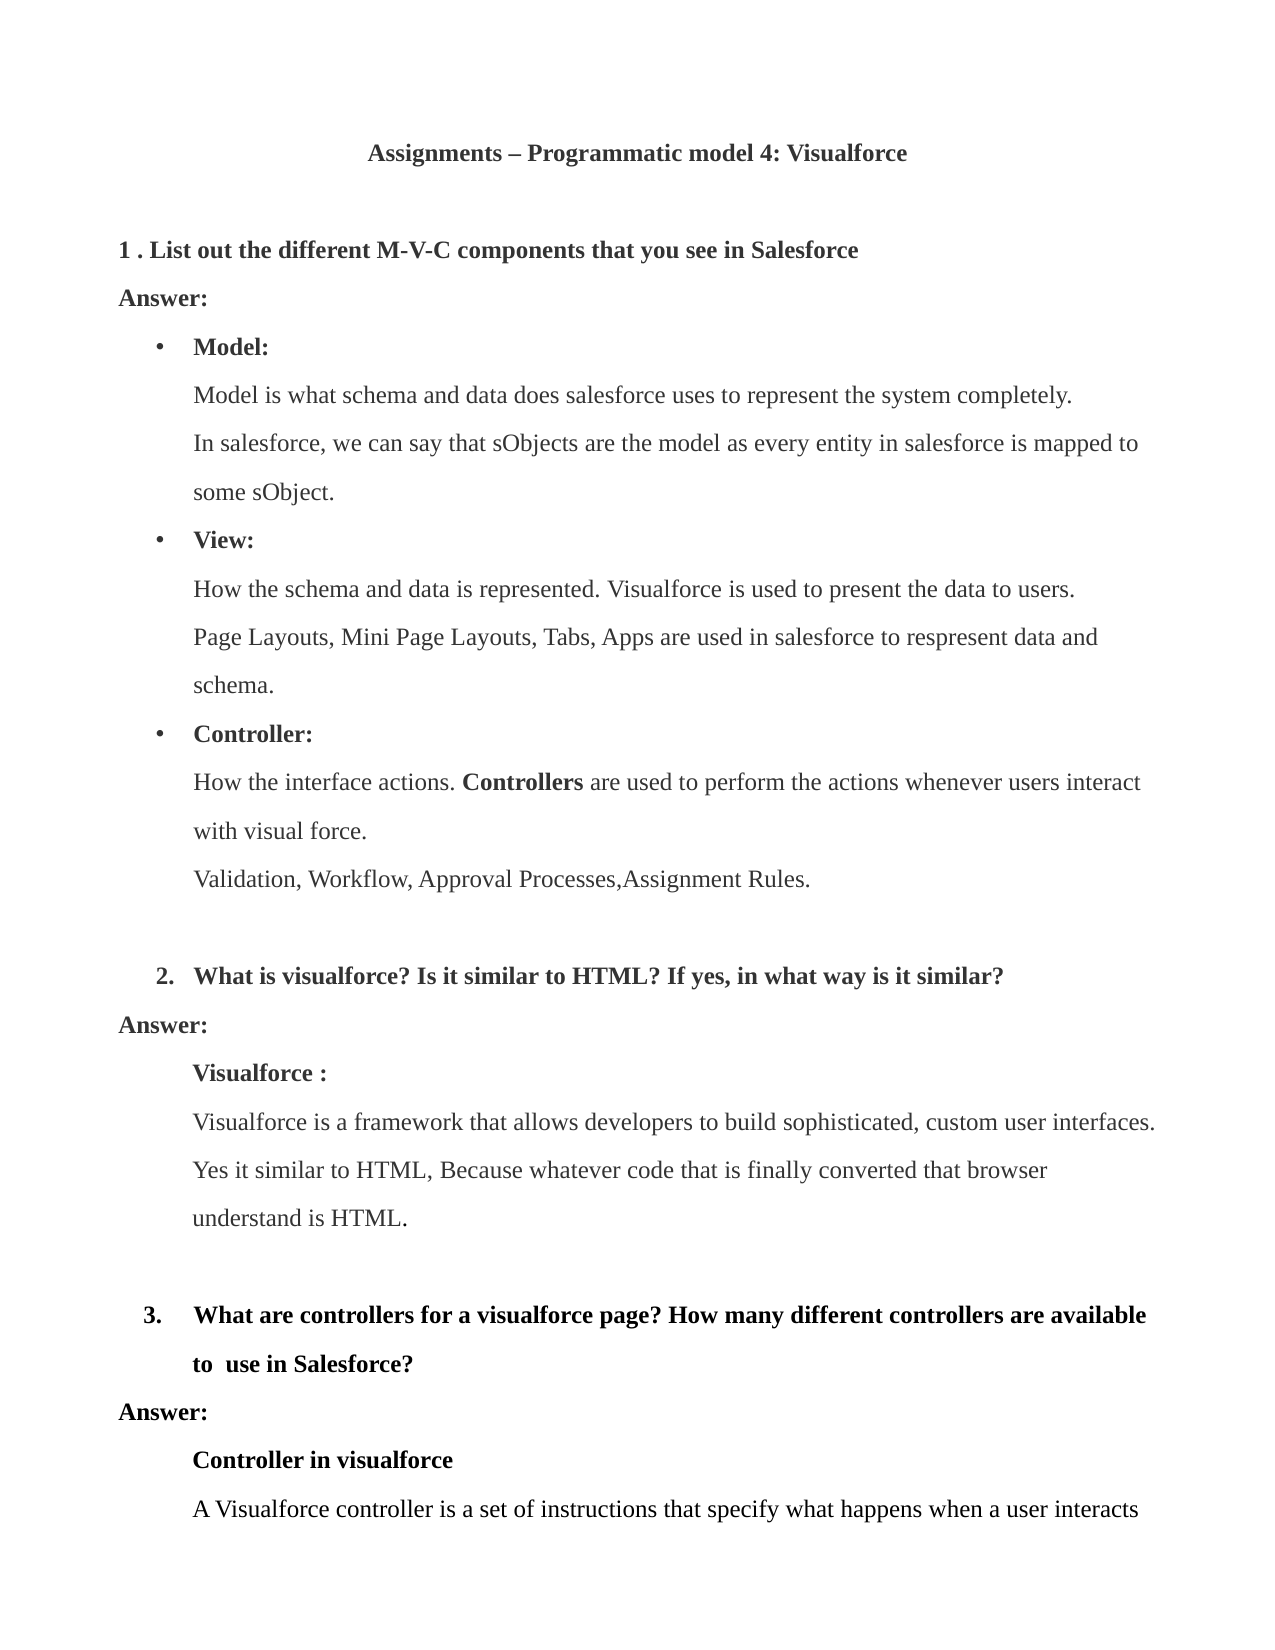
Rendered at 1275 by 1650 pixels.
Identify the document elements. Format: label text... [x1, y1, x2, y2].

list Validation, Workflow, Approval Processes,Assignment Rules. [156, 845, 1157, 893]
list Model: [156, 312, 1157, 360]
list How the interface actions. Controllers are used to perform the actions whenever users interact with visual force. [156, 748, 1157, 845]
list In salesforce, we can say that sObjects are the model as every entity in salesforce is mapped to some sObject. [156, 409, 1157, 506]
list Controller: [156, 699, 1157, 748]
list Model is what schema and data does salesforce uses to represent the system completely. [156, 360, 1157, 409]
text A Visualforce controller is a set of instructions that specify what happens when a user interacts [118, 1474, 1157, 1523]
text 1 . List out the different M-V-C components that you see in Salesforce [118, 215, 1157, 263]
list What is visualforce? Is it similar to HTML? If yes, in what way is it similar? [156, 942, 1157, 990]
text 3. What are controllers for a visualforce page? How many different controllers are available to use in Salesforce? [118, 1281, 1157, 1377]
text Answer: [118, 263, 1157, 312]
list View: [156, 506, 1157, 554]
text Assignments – Programmatic model 4: Visualforce [118, 118, 1157, 167]
text Answer: [118, 990, 1157, 1038]
list Page Layouts, Mini Page Layouts, Tabs, Apps are used in salesforce to respresent data and schema. [156, 602, 1157, 699]
text Answer: [118, 1377, 1157, 1426]
list How the schema and data is represented. Visualforce is used to present the data to users. [156, 554, 1157, 602]
text Yes it similar to HTML, Because whatever code that is finally converted that browser understand is HTML. [118, 1135, 1157, 1232]
text Controller in visualforce [118, 1426, 1157, 1474]
text Visualforce : [118, 1038, 1157, 1087]
text Visualforce is a framework that allows developers to build sophisticated, custom user interfaces. [118, 1087, 1157, 1135]
